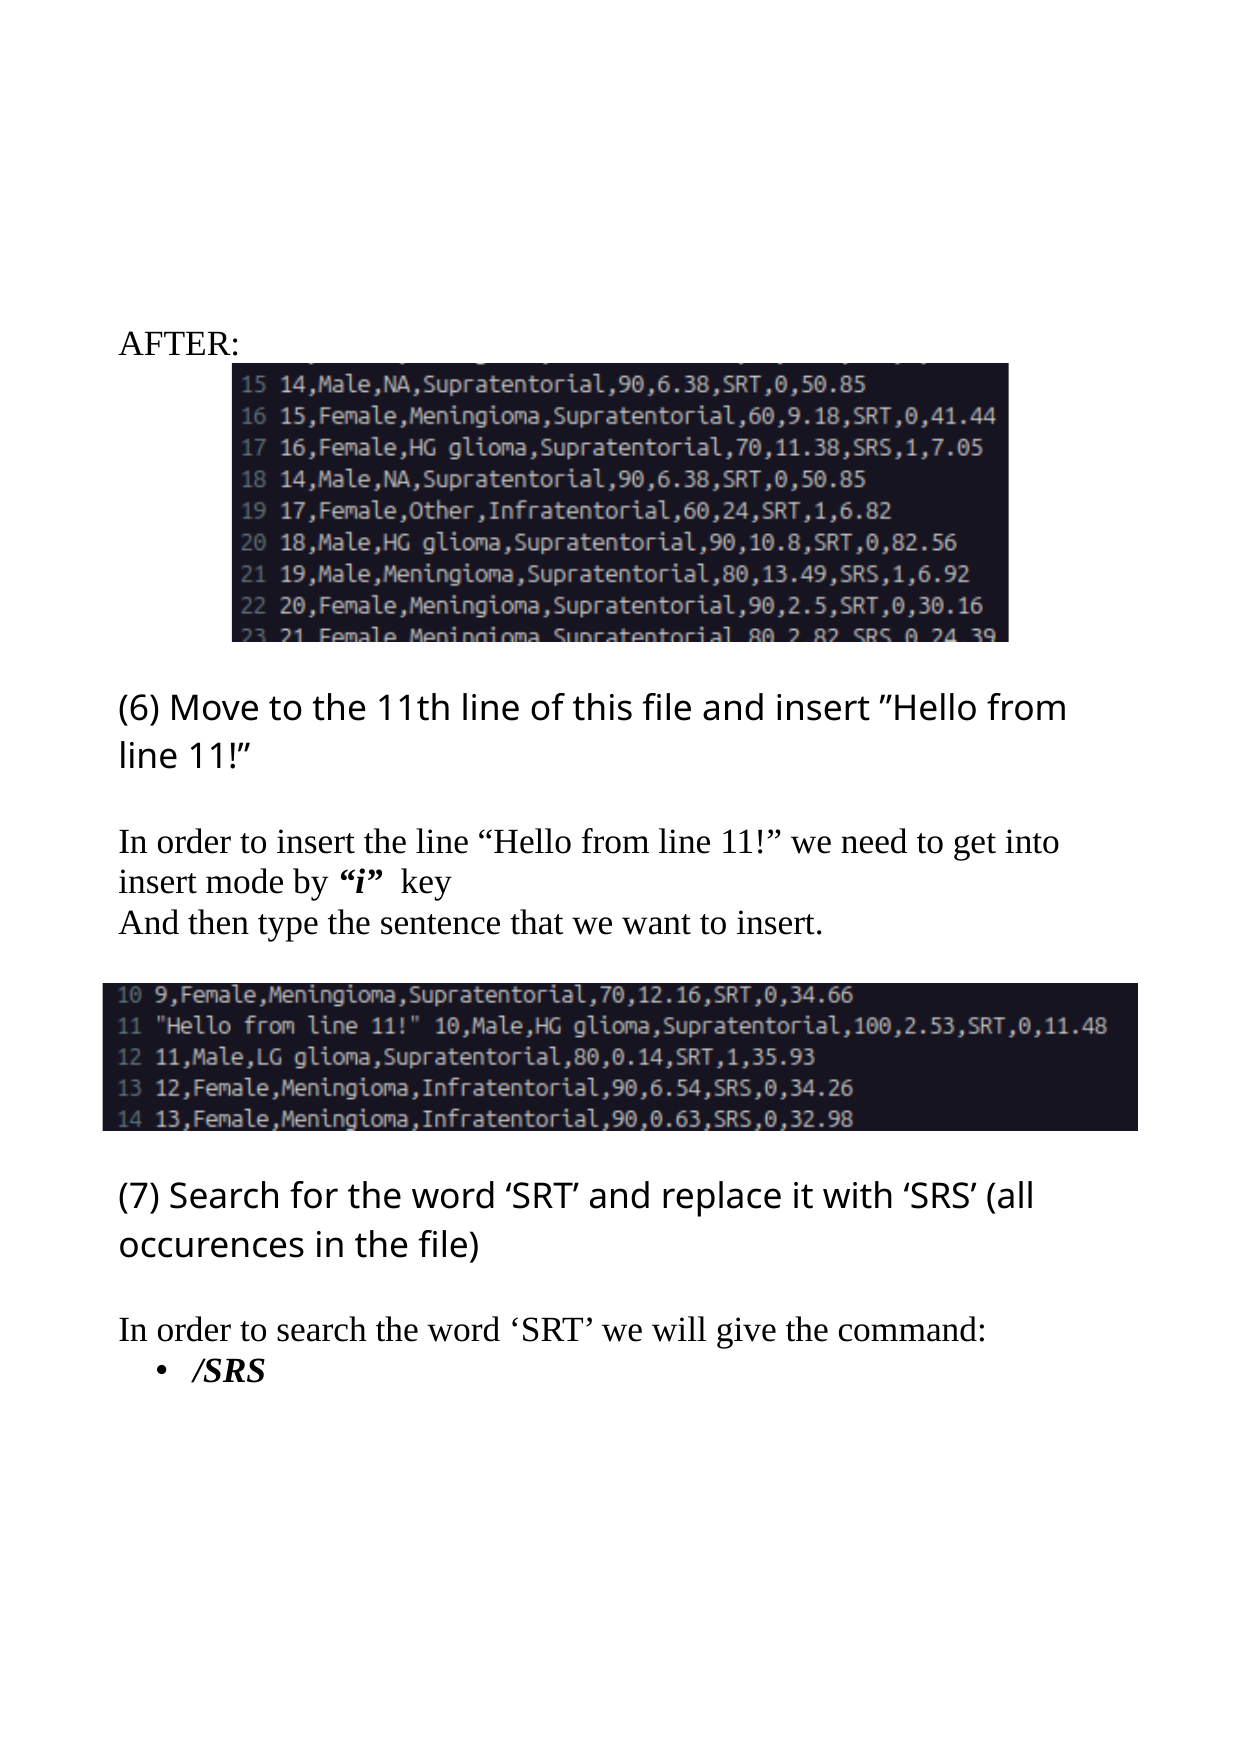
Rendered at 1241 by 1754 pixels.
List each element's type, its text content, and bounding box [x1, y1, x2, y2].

text (7) Search for the word ‘SRT’ and replace it with ‘SRS’ (all occurences in the file) [118, 1171, 1122, 1267]
picture [231, 363, 1009, 642]
text And then type the sentence that we want to insert. [118, 902, 1122, 942]
picture [102, 983, 1138, 1131]
list /SRS [156, 1349, 1122, 1390]
text AFTER: [118, 322, 1122, 363]
text In order to insert the line “Hello from line 11!” we need to get into insert mode by “i” key [118, 820, 1122, 902]
text In order to search the word ‘SRT’ we will give the command: [118, 1308, 1122, 1349]
text (6) Move to the 11th line of this file and insert ”Hello from line 11!” [118, 683, 1122, 779]
